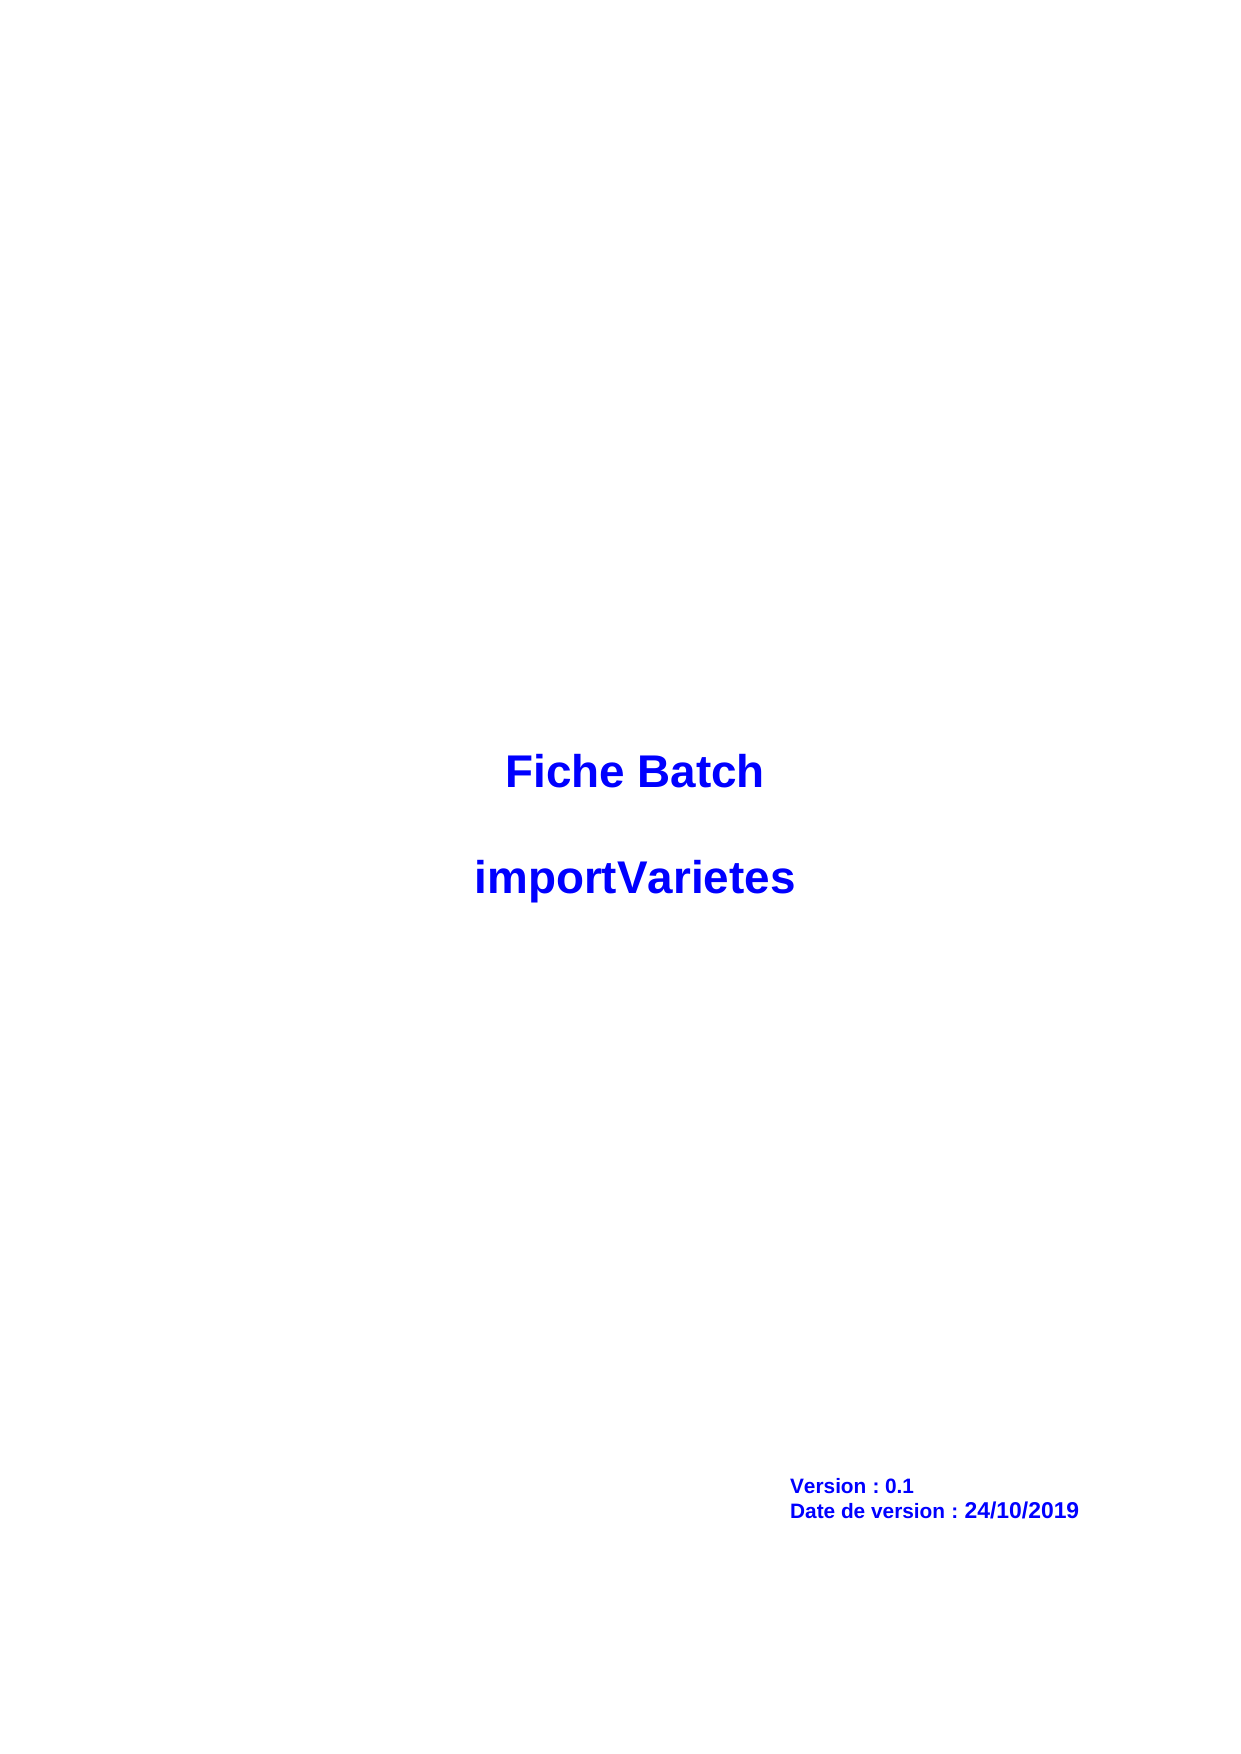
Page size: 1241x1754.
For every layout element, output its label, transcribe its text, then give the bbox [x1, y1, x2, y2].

table_cell [320, 1474, 783, 1524]
table_header [783, 148, 1122, 174]
table_cell Version : 0.1 Date de version : 24/10/2019 [783, 1474, 1122, 1524]
table_header [148, 148, 320, 174]
table_cell Fiche Batch importVarietes [148, 174, 1122, 1473]
table_cell [148, 1474, 320, 1524]
table_header [320, 148, 783, 174]
